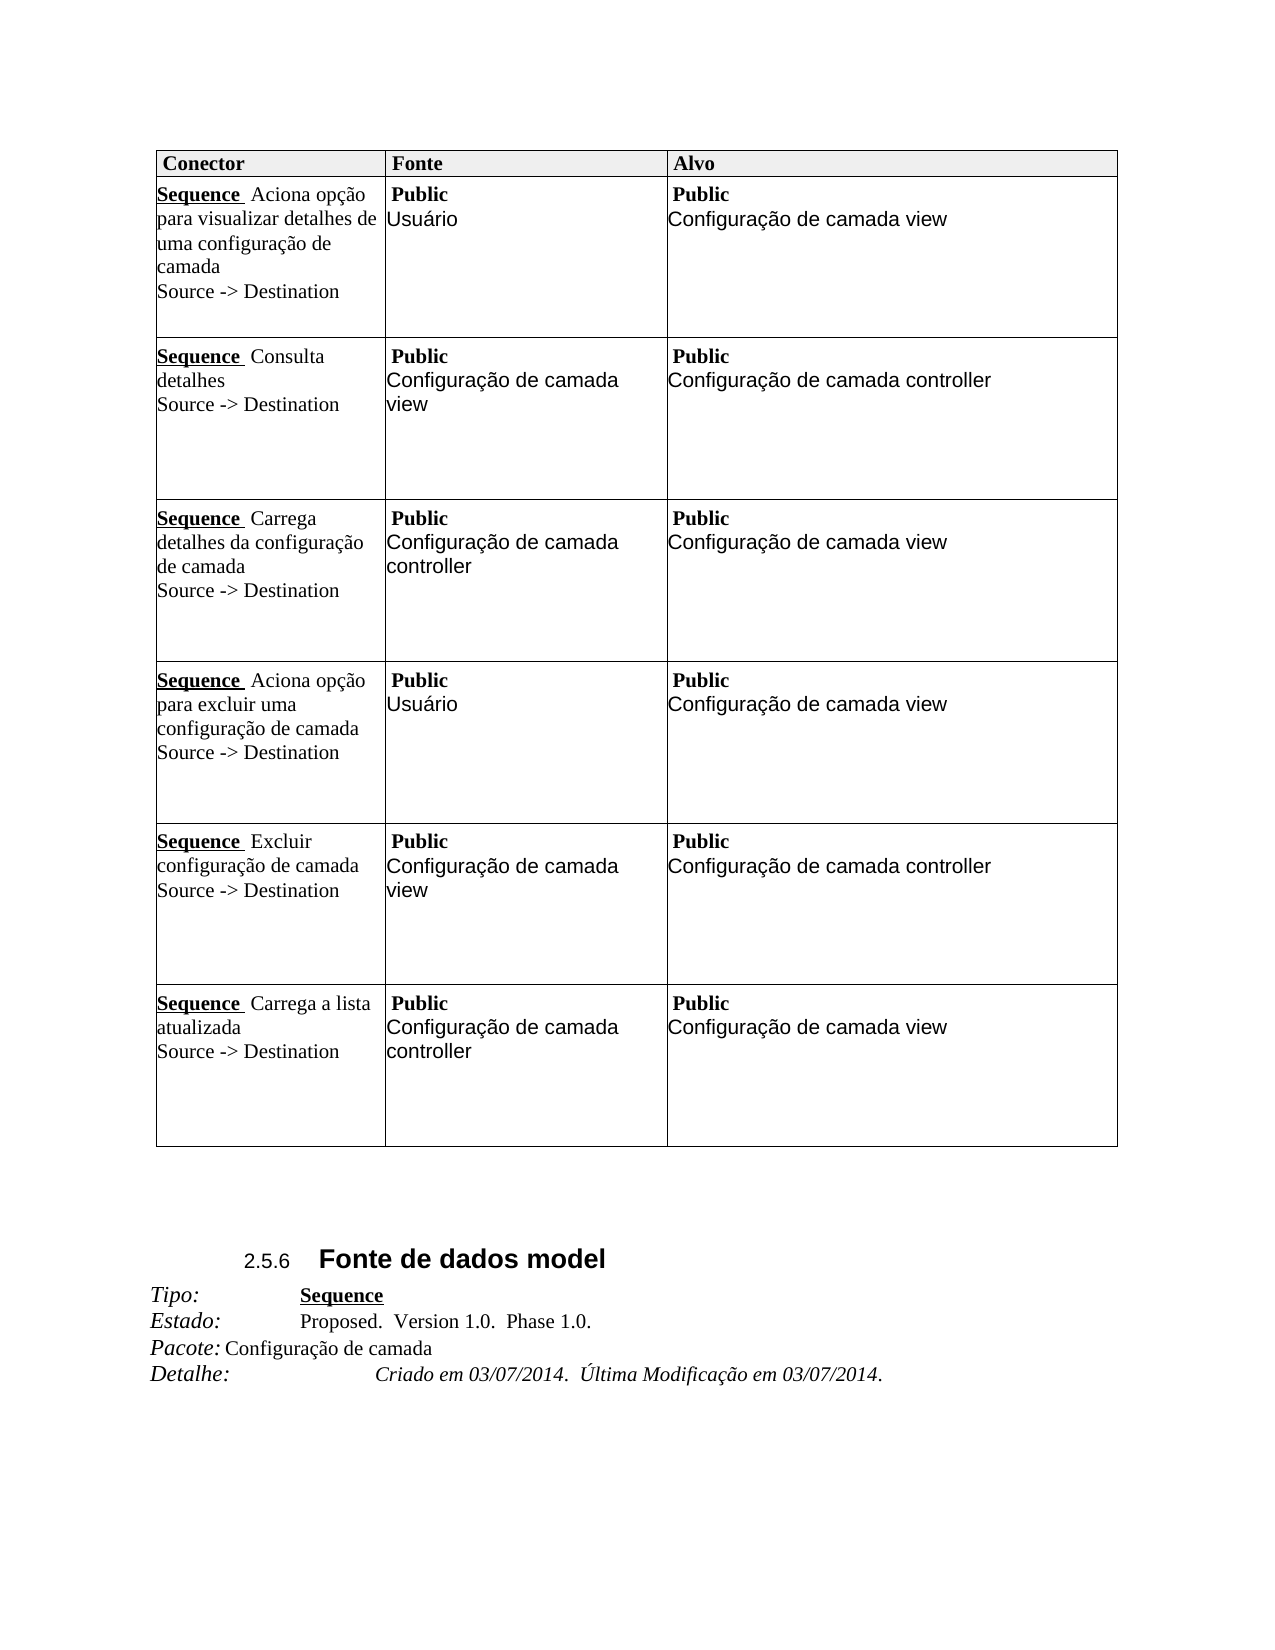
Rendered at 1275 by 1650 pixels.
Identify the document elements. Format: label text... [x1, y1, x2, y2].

table_cell Public Configuração de camada controller [668, 824, 1117, 984]
table_cell Public Usuário [386, 662, 667, 823]
table_cell Public Configuração de camada view [668, 500, 1117, 661]
text Tipo: Sequence [150, 1281, 1125, 1307]
table_cell Sequence Aciona opção para visualizar detalhes de uma configuração de camada Source -> Destination [157, 177, 385, 337]
table_cell Sequence Carrega detalhes da configuração de camada Source -> Destination [157, 500, 385, 661]
table_header Alvo [668, 151, 1117, 176]
table_cell Sequence Aciona opção para excluir uma configuração de camada Source -> Destination [157, 662, 385, 823]
table_cell Public Configuração de camada view [668, 662, 1117, 823]
table_cell Public Configuração de camada view [668, 177, 1117, 337]
table_cell Sequence Excluir configuração de camada Source -> Destination [157, 824, 385, 984]
table_cell Public Configuração de camada view [386, 824, 667, 984]
table_cell Sequence Consulta detalhes Source -> Destination [157, 338, 385, 499]
table_cell Public Configuração de camada controller [386, 500, 667, 661]
table_header Conector [157, 151, 385, 176]
text Pacote: Configuração de camada [150, 1334, 1125, 1360]
table_cell Public Usuário [386, 177, 667, 337]
table_cell Public Configuração de camada controller [386, 985, 667, 1146]
text Detalhe: Criado em 03/07/2014. Última Modificação em 03/07/2014. [150, 1360, 1125, 1386]
table_header Fonte [386, 151, 667, 176]
table_cell Public Configuração de camada view [386, 338, 667, 499]
table_cell Public Configuração de camada view [668, 985, 1117, 1146]
text Estado: Proposed. Version 1.0. Phase 1.0. [150, 1307, 1125, 1334]
list Fonte de dados model [244, 1243, 1125, 1275]
table_cell Sequence Carrega a lista atualizada Source -> Destination [157, 985, 385, 1146]
table_cell Public Configuração de camada controller [668, 338, 1117, 499]
